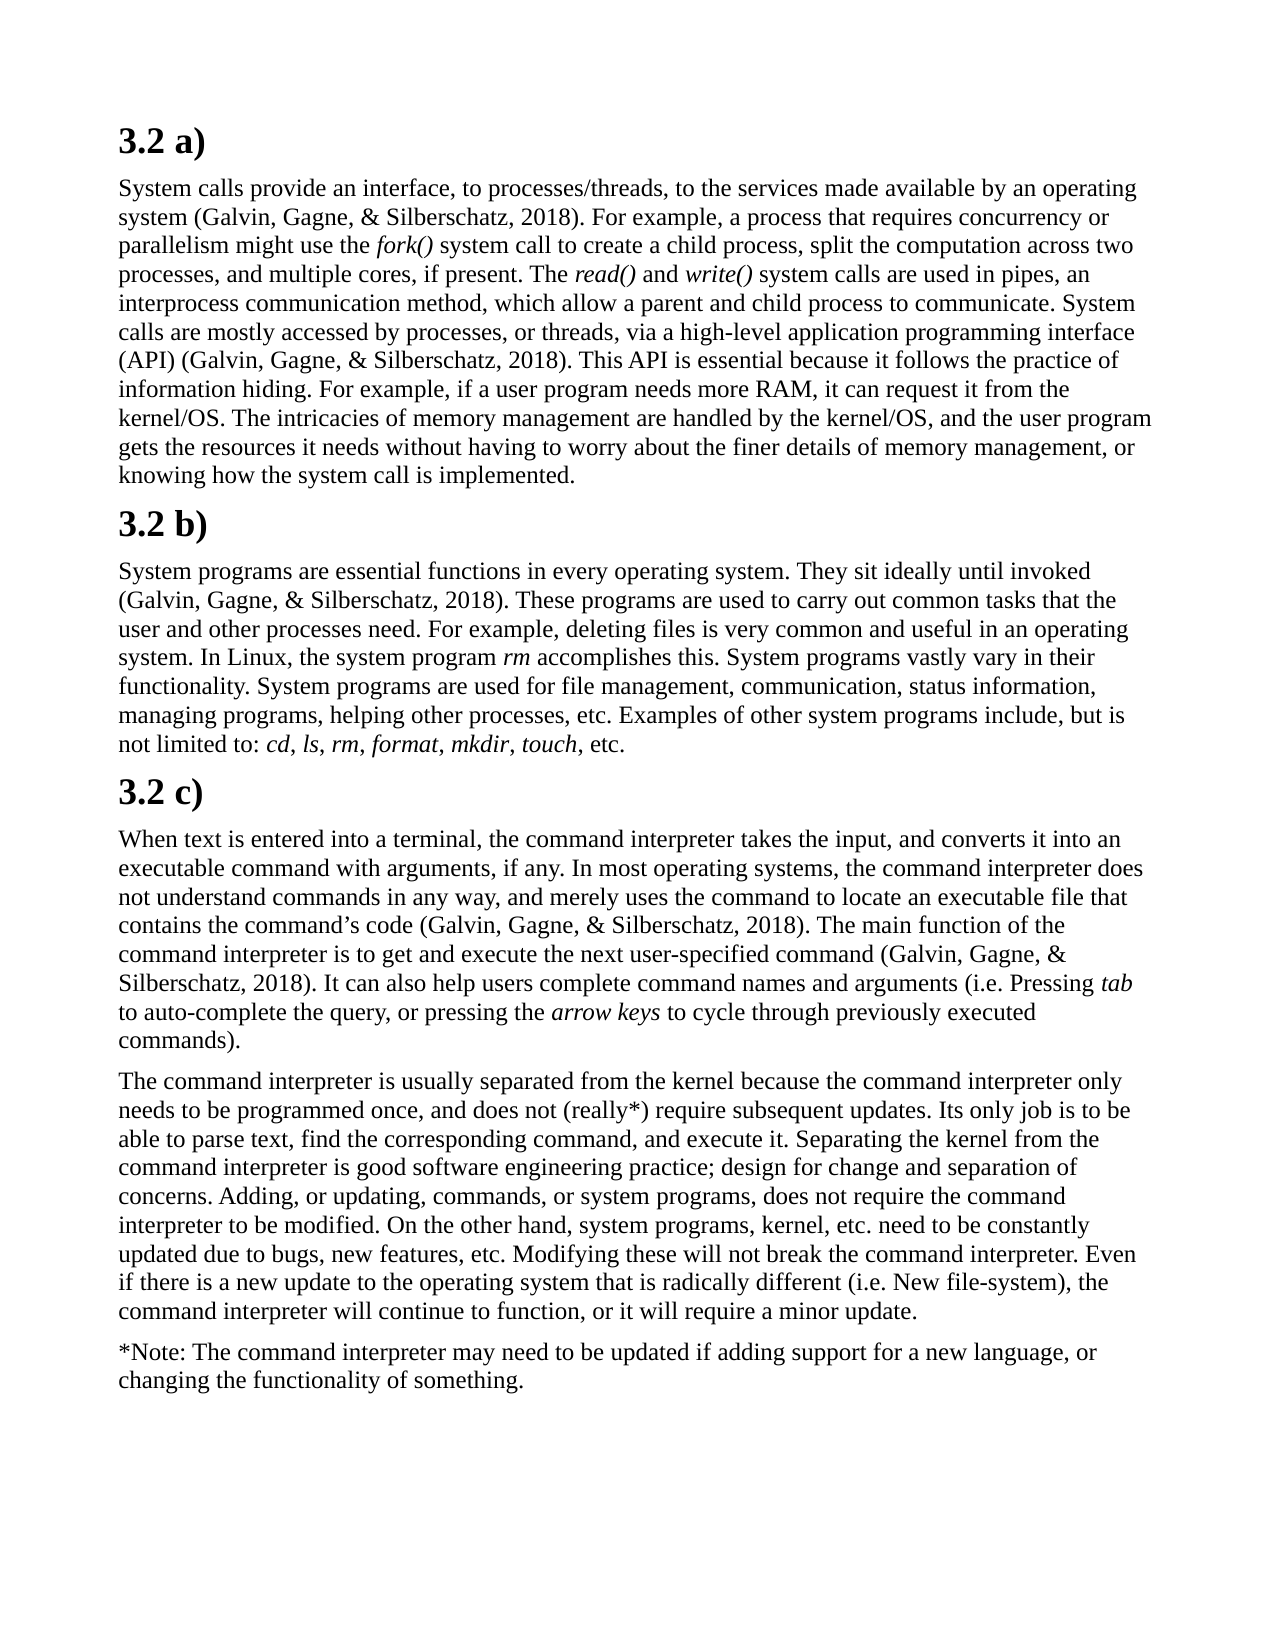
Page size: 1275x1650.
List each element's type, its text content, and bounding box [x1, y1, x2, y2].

text 3.2 a) [118, 118, 1157, 161]
text The command interpreter is usually separated from the kernel because the command interpreter only needs to be programmed once, and does not (really*) require subsequent updates. Its only job is to be able to parse text, find the corresponding command, and execute it. Separating the kernel from the command interpreter is good software engineering practice; design for change and separation of concerns. Adding, or updating, commands, or system programs, does not require the command interpreter to be modified. On the other hand, system programs, kernel, etc. need to be constantly updated due to bugs, new features, etc. Modifying these will not break the command interpreter. Even if there is a new update to the operating system that is radically different (i.e. New file-system), the command interpreter will continue to function, or it will require a minor update. [118, 1066, 1157, 1325]
text *Note: The command interpreter may need to be updated if adding support for a new language, or changing the functionality of something. [118, 1337, 1157, 1394]
text 3.2 b) [118, 501, 1157, 544]
text When text is entered into a terminal, the command interpreter takes the input, and converts it into an executable command with arguments, if any. In most operating systems, the command interpreter does not understand commands in any way, and merely uses the command to locate an executable file that contains the command’s code (Galvin, Gagne, & Silberschatz, 2018). The main function of the command interpreter is to get and execute the next user-specified command (Galvin, Gagne, & Silberschatz, 2018). It can also help users complete command names and arguments (i.e. Pressing tab to auto-complete the query, or pressing the arrow keys to cycle through previously executed commands). [118, 824, 1157, 1054]
text System programs are essential functions in every operating system. They sit ideally until invoked (Galvin, Gagne, & Silberschatz, 2018). These programs are used to carry out common tasks that the user and other processes need. For example, deleting files is very common and useful in an operating system. In Linux, the system program rm accomplishes this. System programs vastly vary in their functionality. System programs are used for file management, communication, status information, managing programs, helping other processes, etc. Examples of other system programs include, but is not limited to: cd, ls, rm, format, mkdir, touch, etc. [118, 556, 1157, 757]
text 3.2 c) [118, 769, 1157, 812]
text System calls provide an interface, to processes/threads, to the services made available by an operating system (Galvin, Gagne, & Silberschatz, 2018). For example, a process that requires concurrency or parallelism might use the fork() system call to create a child process, split the computation across two processes, and multiple cores, if present. The read() and write() system calls are used in pipes, an interprocess communication method, which allow a parent and child process to communicate. System calls are mostly accessed by processes, or threads, via a high-level application programming interface (API) (Galvin, Gagne, & Silberschatz, 2018). This API is essential because it follows the practice of information hiding. For example, if a user program needs more RAM, it can request it from the kernel/OS. The intricacies of memory management are handled by the kernel/OS, and the user program gets the resources it needs without having to worry about the finer details of memory management, or knowing how the system call is implemented. [118, 173, 1157, 489]
